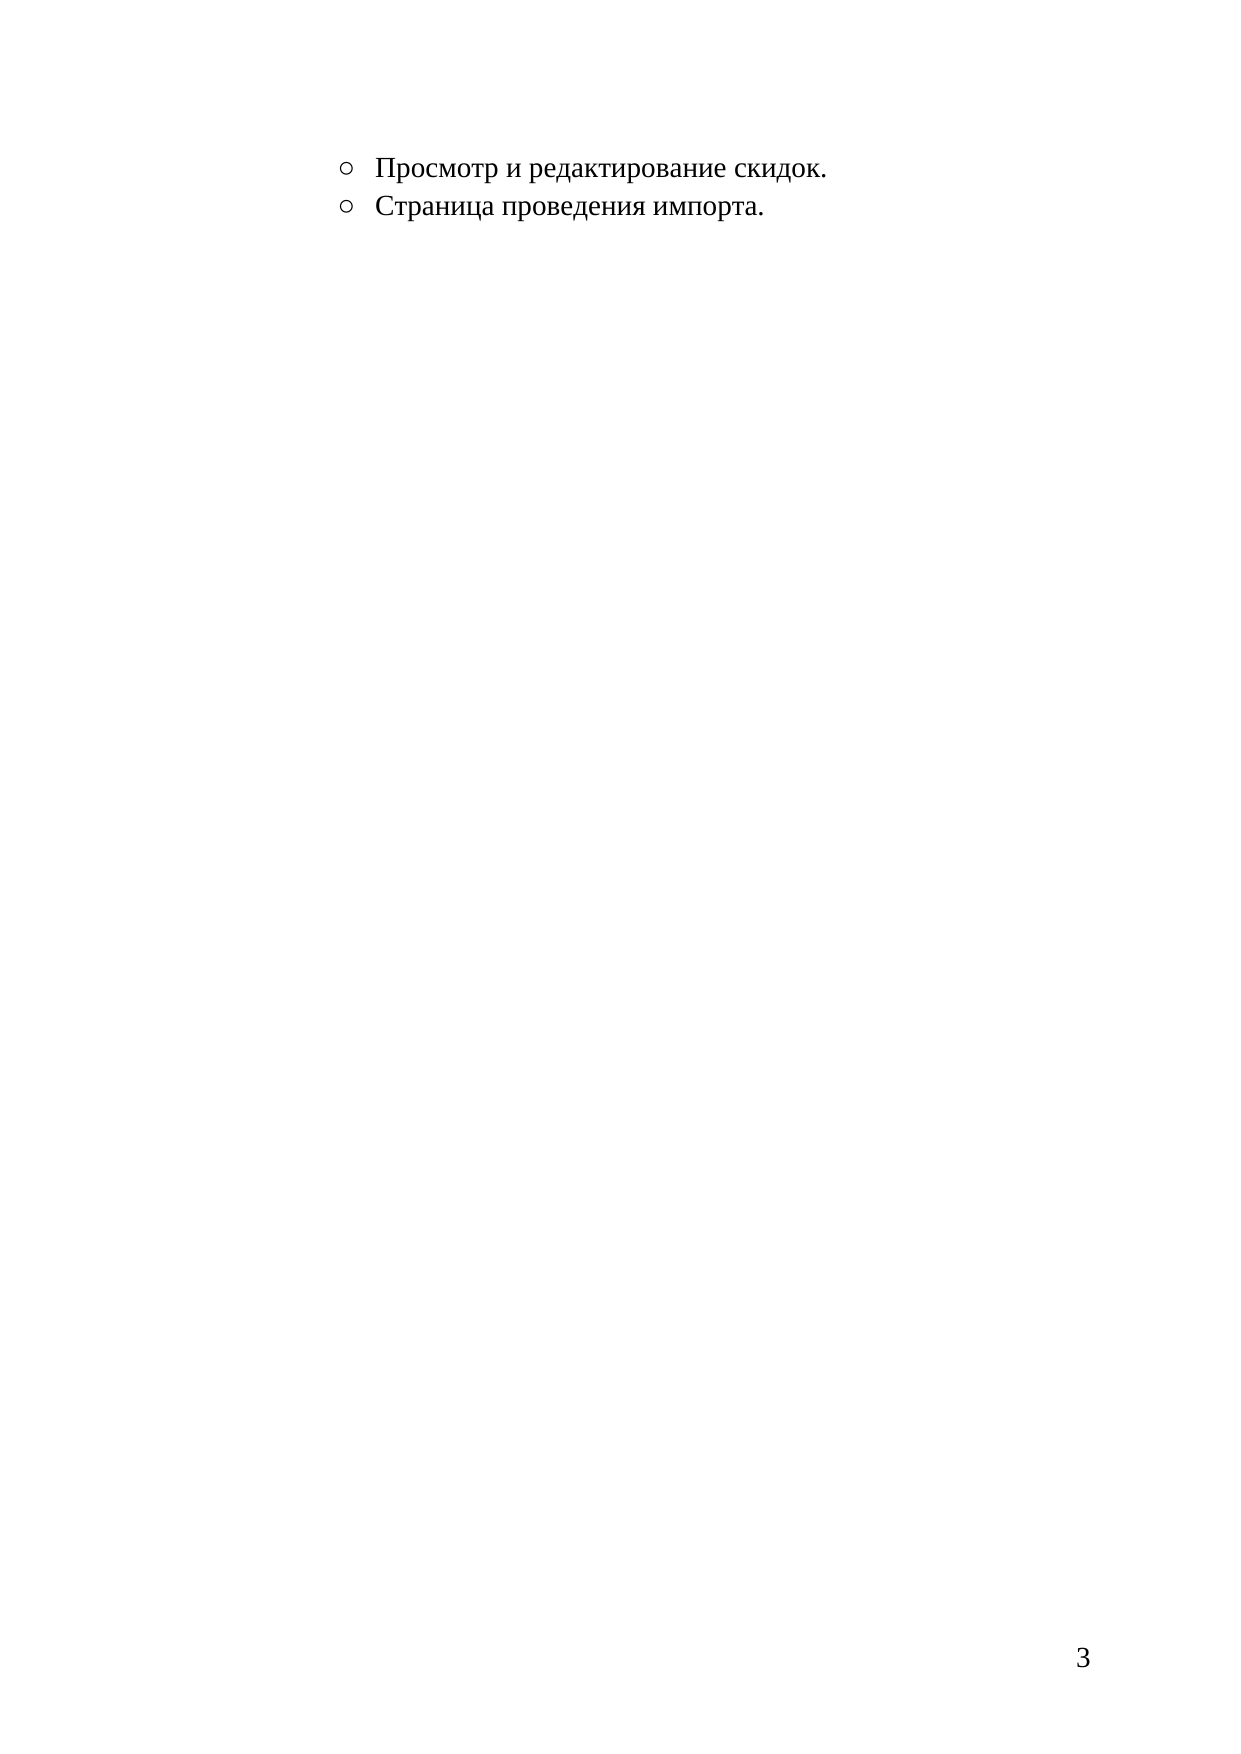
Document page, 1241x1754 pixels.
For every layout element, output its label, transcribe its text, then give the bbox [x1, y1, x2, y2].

list Просмотр и редактирование скидок. [337, 150, 1090, 183]
list Страница проведения импорта. [337, 188, 1090, 222]
